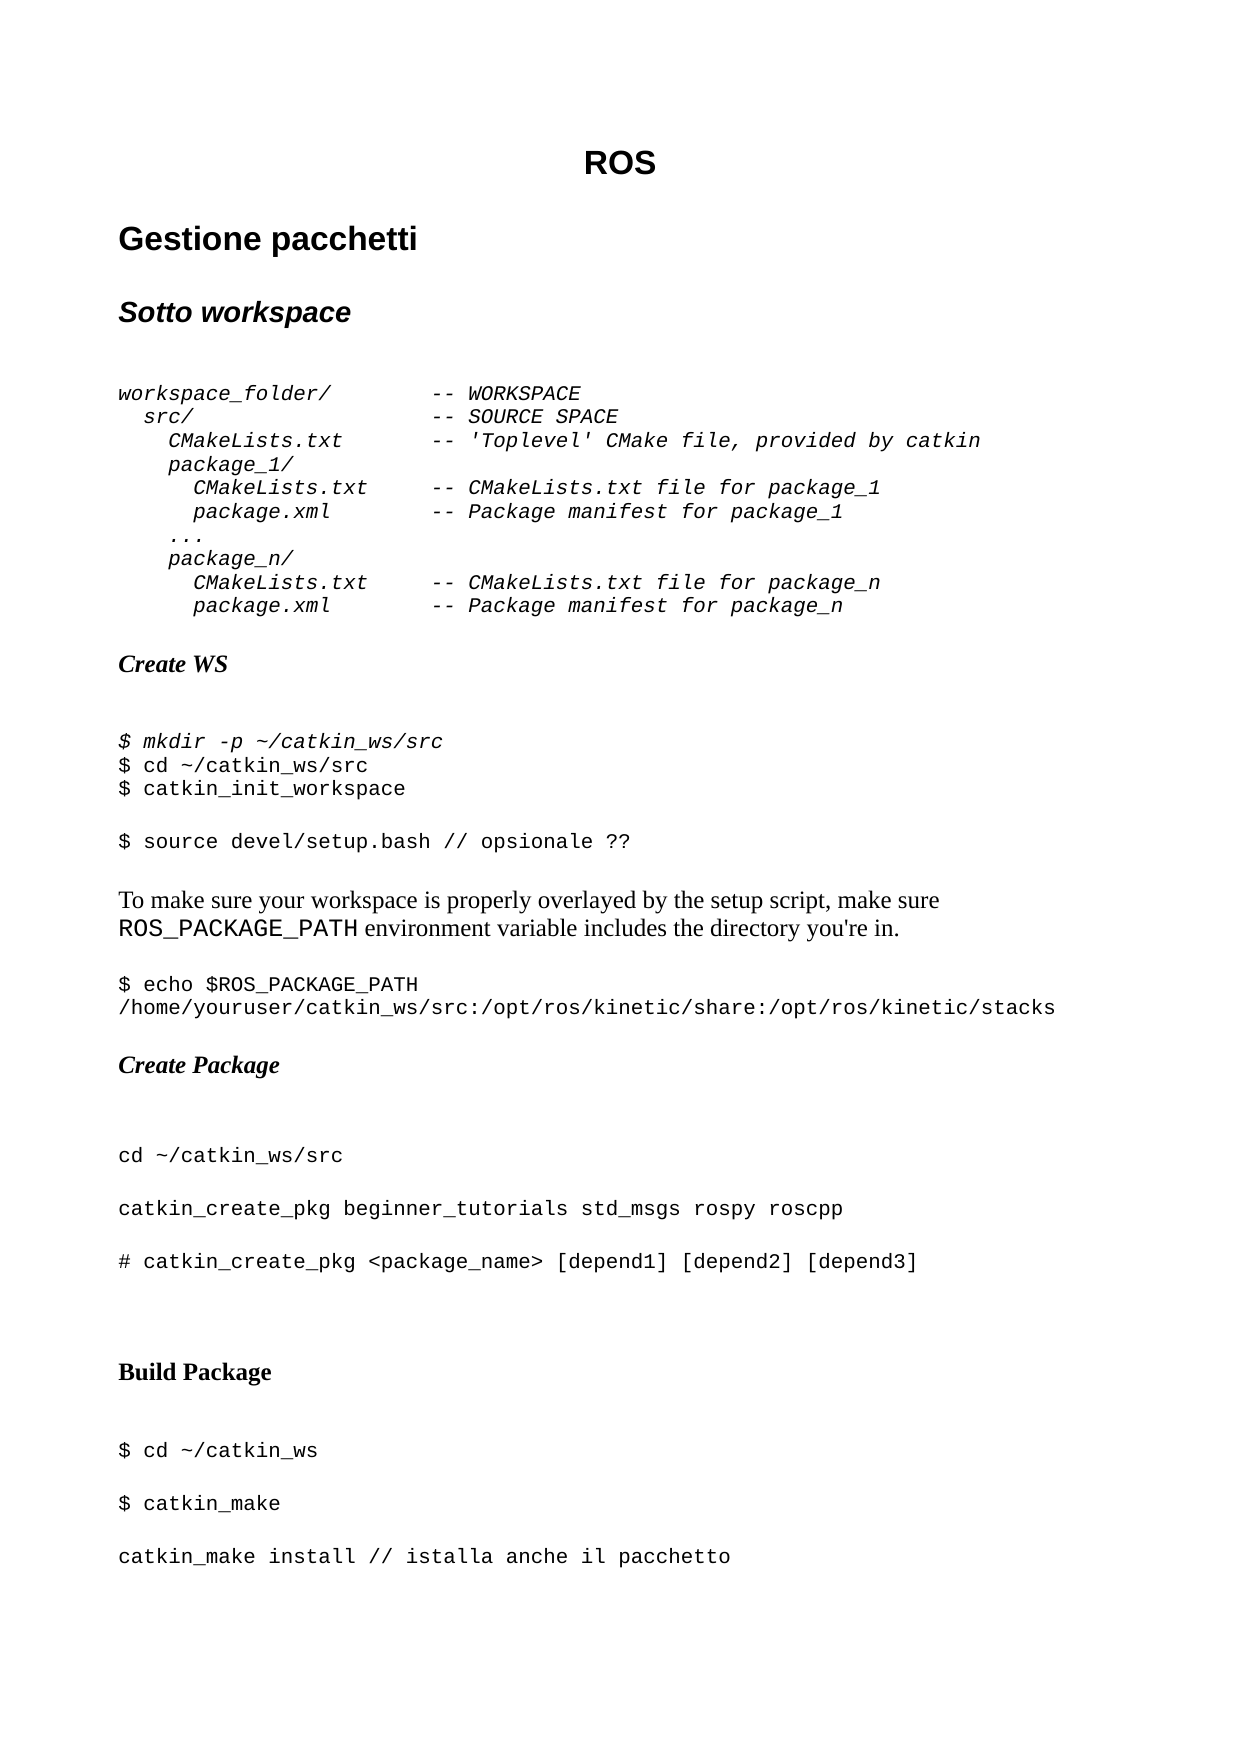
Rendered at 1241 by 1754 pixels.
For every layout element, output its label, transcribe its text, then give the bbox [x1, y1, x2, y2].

subtitle ROS [118, 143, 1122, 182]
text $ echo $ROS_PACKAGE_PATH [118, 974, 1122, 997]
subtitle Sotto workspace [118, 295, 1122, 329]
text CMakeLists.txt -- CMakeLists.txt file for package_1 [118, 477, 1122, 501]
text package.xml -- Package manifest for package_n [118, 596, 1122, 619]
text Create WS [118, 649, 1122, 677]
text src/ -- SOURCE SPACE [118, 406, 1122, 430]
text $ mkdir -p ~/catkin_ws/src [118, 731, 1122, 755]
text $ cd ~/catkin_ws/src [118, 755, 1122, 778]
text cd ~/catkin_ws/src [118, 1145, 1122, 1168]
subtitle Gestione pacchetti [118, 219, 1122, 258]
text # catkin_create_pkg <package_name> [depend1] [depend2] [depend3] [118, 1251, 1122, 1275]
text /home/youruser/catkin_ws/src:/opt/ros/kinetic/share:/opt/ros/kinetic/stacks [118, 997, 1122, 1021]
text CMakeLists.txt -- 'Toplevel' CMake file, provided by catkin [118, 430, 1122, 454]
text package.xml -- Package manifest for package_1 [118, 501, 1122, 524]
text $ catkin_make [118, 1493, 1122, 1517]
text package_1/ [118, 454, 1122, 477]
text $ cd ~/catkin_ws [118, 1440, 1122, 1463]
text $ source devel/setup.bash // opsionale ?? [118, 832, 1122, 855]
text catkin_make install // istalla anche il pacchetto [118, 1546, 1122, 1570]
text ... [118, 524, 1122, 548]
text CMakeLists.txt -- CMakeLists.txt file for package_n [118, 572, 1122, 596]
text To make sure your workspace is properly overlayed by the setup script, make sure ROS_PACKAGE_PATH environment variable includes the directory you're in. [118, 885, 1122, 944]
text Create Package [118, 1051, 1122, 1079]
text package_n/ [118, 548, 1122, 572]
text Build Package [118, 1357, 1122, 1386]
text catkin_create_pkg beginner_tutorials std_msgs rospy roscpp [118, 1198, 1122, 1222]
text workspace_folder/ -- WORKSPACE [118, 383, 1122, 406]
text $ catkin_init_workspace [118, 778, 1122, 802]
